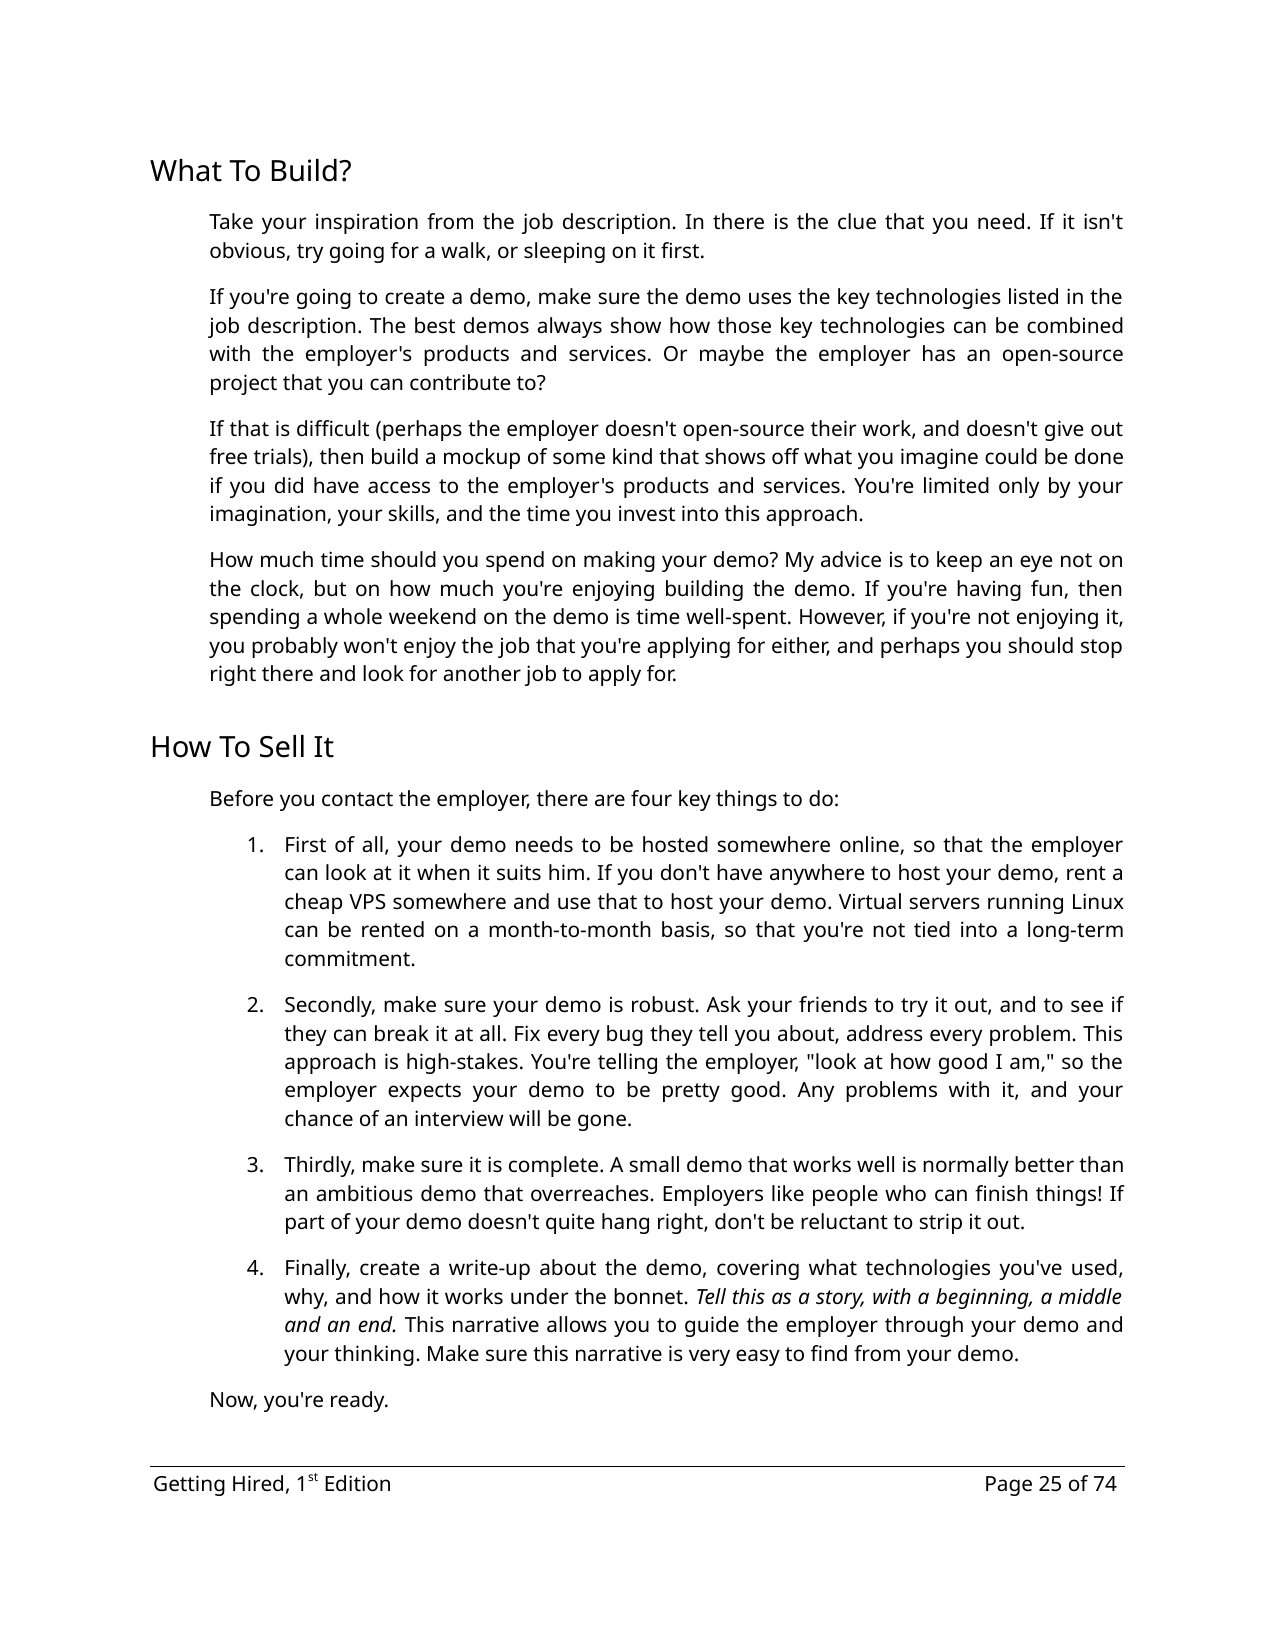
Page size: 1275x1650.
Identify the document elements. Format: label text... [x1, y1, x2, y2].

list Finally, create a write-up about the demo, covering what technologies you've used, why, and how it works under the bonnet. Tell this as a story, with a beginning, a middle and an end. This narrative allows you to guide the employer through your demo and your thinking. Make sure this narrative is very easy to find from your demo. [247, 1253, 1125, 1367]
text Now, you're ready. [209, 1385, 1125, 1414]
list Thirdly, make sure it is complete. A small demo that works well is normally better than an ambitious demo that overreaches. Employers like people who can finish things! If part of your demo doesn't quite hang right, don't be reluctant to strip it out. [247, 1150, 1125, 1236]
text How much time should you spend on making your demo? My advice is to keep an eye not on the clock, but on how much you're enjoying building the demo. If you're having fun, then spending a whole weekend on the demo is time well-spent. However, if you're not enjoying it, you probably won't enjoy the job that you're applying for either, and perhaps you should stop right there and look for another job to apply for. [209, 546, 1125, 688]
list First of all, your demo needs to be hosted somewhere online, so that the employer can look at it when it suits him. If you don't have anywhere to host your demo, rent a cheap VPS somewhere and use that to host your demo. Virtual servers running Linux can be rented on a month-to-month basis, so that you're not tied into a long-term commitment. [247, 830, 1125, 972]
subtitle How To Sell It [150, 726, 1125, 766]
text Before you contact the employer, there are four key things to do: [209, 784, 1125, 812]
text Take your inspiration from the job description. In there is the clue that you need. If it isn't obvious, try going for a walk, or sleeping on it first. [209, 207, 1125, 264]
list Secondly, make sure your demo is robust. Ask your friends to try it out, and to see if they can break it at all. Fix every bug they tell you about, address every problem. This approach is high-stakes. You're telling the employer, "look at how good I am," so the employer expects your demo to be pretty good. Any problems with it, and your chance of an interview will be gone. [247, 990, 1125, 1132]
text If that is difficult (perhaps the employer doesn't open-source their work, and doesn't give out free trials), then build a mockup of some kind that shows off what you imagine could be done if you did have access to the employer's products and services. You're limited only by your imagination, your skills, and the time you invest into this approach. [209, 414, 1125, 528]
text If you're going to create a demo, make sure the demo uses the key technologies listed in the job description. The best demos always show how those key technologies can be combined with the employer's products and services. Or maybe the employer has an open-source project that you can contribute to? [209, 282, 1125, 396]
subtitle What To Build? [150, 150, 1125, 190]
